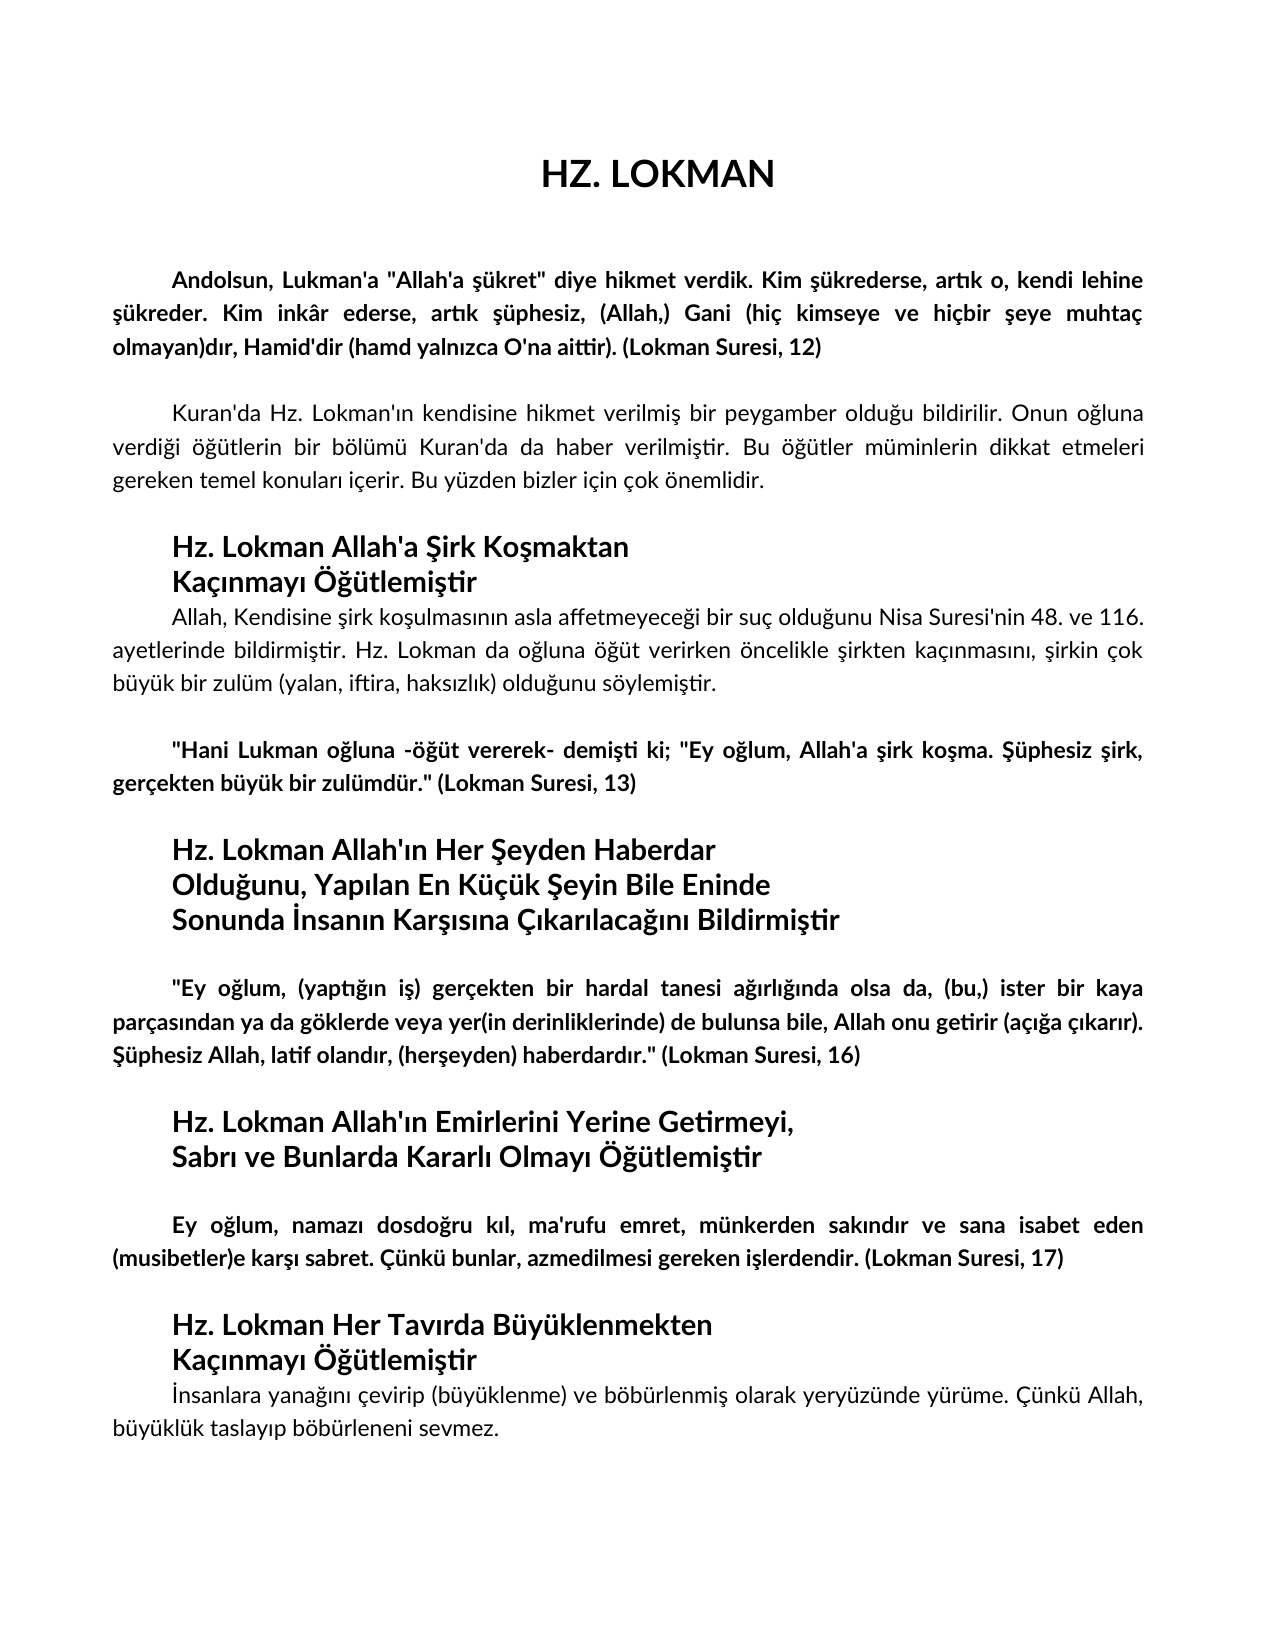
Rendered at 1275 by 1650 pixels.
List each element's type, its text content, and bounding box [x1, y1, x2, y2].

text "Ey oğlum, (yaptığın iş) gerçekten bir hardal tanesi ağırlığında olsa da, (bu,) ister bir kaya parçasından ya da göklerde veya yer(in derinliklerinde) de bulunsa bile, Allah onu getirir (açığa çıkarır). Şüphesiz Allah, latif olandır, (herşeyden) haberdardır." (Lokman Suresi, 16) [112, 970, 1145, 1070]
text Hz. Lokman Allah'ın Her Şeyden Haberdar [112, 832, 1145, 867]
text Ey oğlum, namazı dosdoğru kıl, ma'rufu emret, münkerden sakındır ve sana isabet eden (musibetler)e karşı sabret. Çünkü bunlar, azmedilmesi gereken işlerdendir. (Lokman Suresi, 17) [112, 1207, 1145, 1273]
text Kaçınmayı Öğütlemiştir [112, 1342, 1145, 1377]
text "Hani Lukman oğluna -öğüt vererek- demişti ki; "Ey oğlum, Allah'a şirk koşma. Şüphesiz şirk, gerçekten büyük bir zulümdür." (Lokman Suresi, 13) [112, 732, 1145, 798]
text Allah, Kendisine şirk koşulmasının asla affetmeyeceği bir suç olduğunu Nisa Suresi'nin 48. ve 116. ayetlerinde bildirmiştir. Hz. Lokman da oğluna öğüt verirken öncelikle şirkten kaçınmasını, şirkin çok büyük bir zulüm (yalan, iftira, haksızlık) olduğunu söylemiştir. [112, 598, 1145, 698]
text Sonunda İnsanın Karşısına Çıkarılacağını Bildirmiştir [112, 902, 1145, 937]
text Hz. Lokman Allah'ın Emirlerini Yerine Getirmeyi, [112, 1103, 1145, 1138]
text HZ. LOKMAN [112, 150, 1145, 195]
text Sabrı ve Bunlarda Kararlı Olmayı Öğütlemiştir [112, 1138, 1145, 1173]
text Hz. Lokman Allah'a Şirk Koşmaktan [112, 528, 1145, 563]
text Kuran'da Hz. Lokman'ın kendisine hikmet verilmiş bir peygamber olduğu bildirilir. Onun oğluna verdiği öğütlerin bir bölümü Kuran'da da haber verilmiştir. Bu öğütler müminlerin dikkat etmeleri gereken temel konuları içerir. Bu yüzden bizler için çok önemlidir. [112, 395, 1145, 495]
text Andolsun, Lukman'a "Allah'a şükret" diye hikmet verdik. Kim şükrederse, artık o, kendi lehine şükreder. Kim inkâr ederse, artık şüphesiz, (Allah,) Gani (hiç kimseye ve hiçbir şeye muhtaç olmayan)dır, Hamid'dir (hamd yalnızca O'na aittir). (Lokman Suresi, 12) [112, 262, 1145, 362]
text İnsanlara yanağını çevirip (büyüklenme) ve böbürlenmiş olarak yeryüzünde yürüme. Çünkü Allah, büyüklük taslayıp böbürleneni sevmez. [112, 1377, 1145, 1443]
text Kaçınmayı Öğütlemiştir [112, 563, 1145, 598]
text Hz. Lokman Her Tavırda Büyüklenmekten [112, 1307, 1145, 1342]
text Olduğunu, Yapılan En Küçük Şeyin Bile Eninde [112, 867, 1145, 902]
